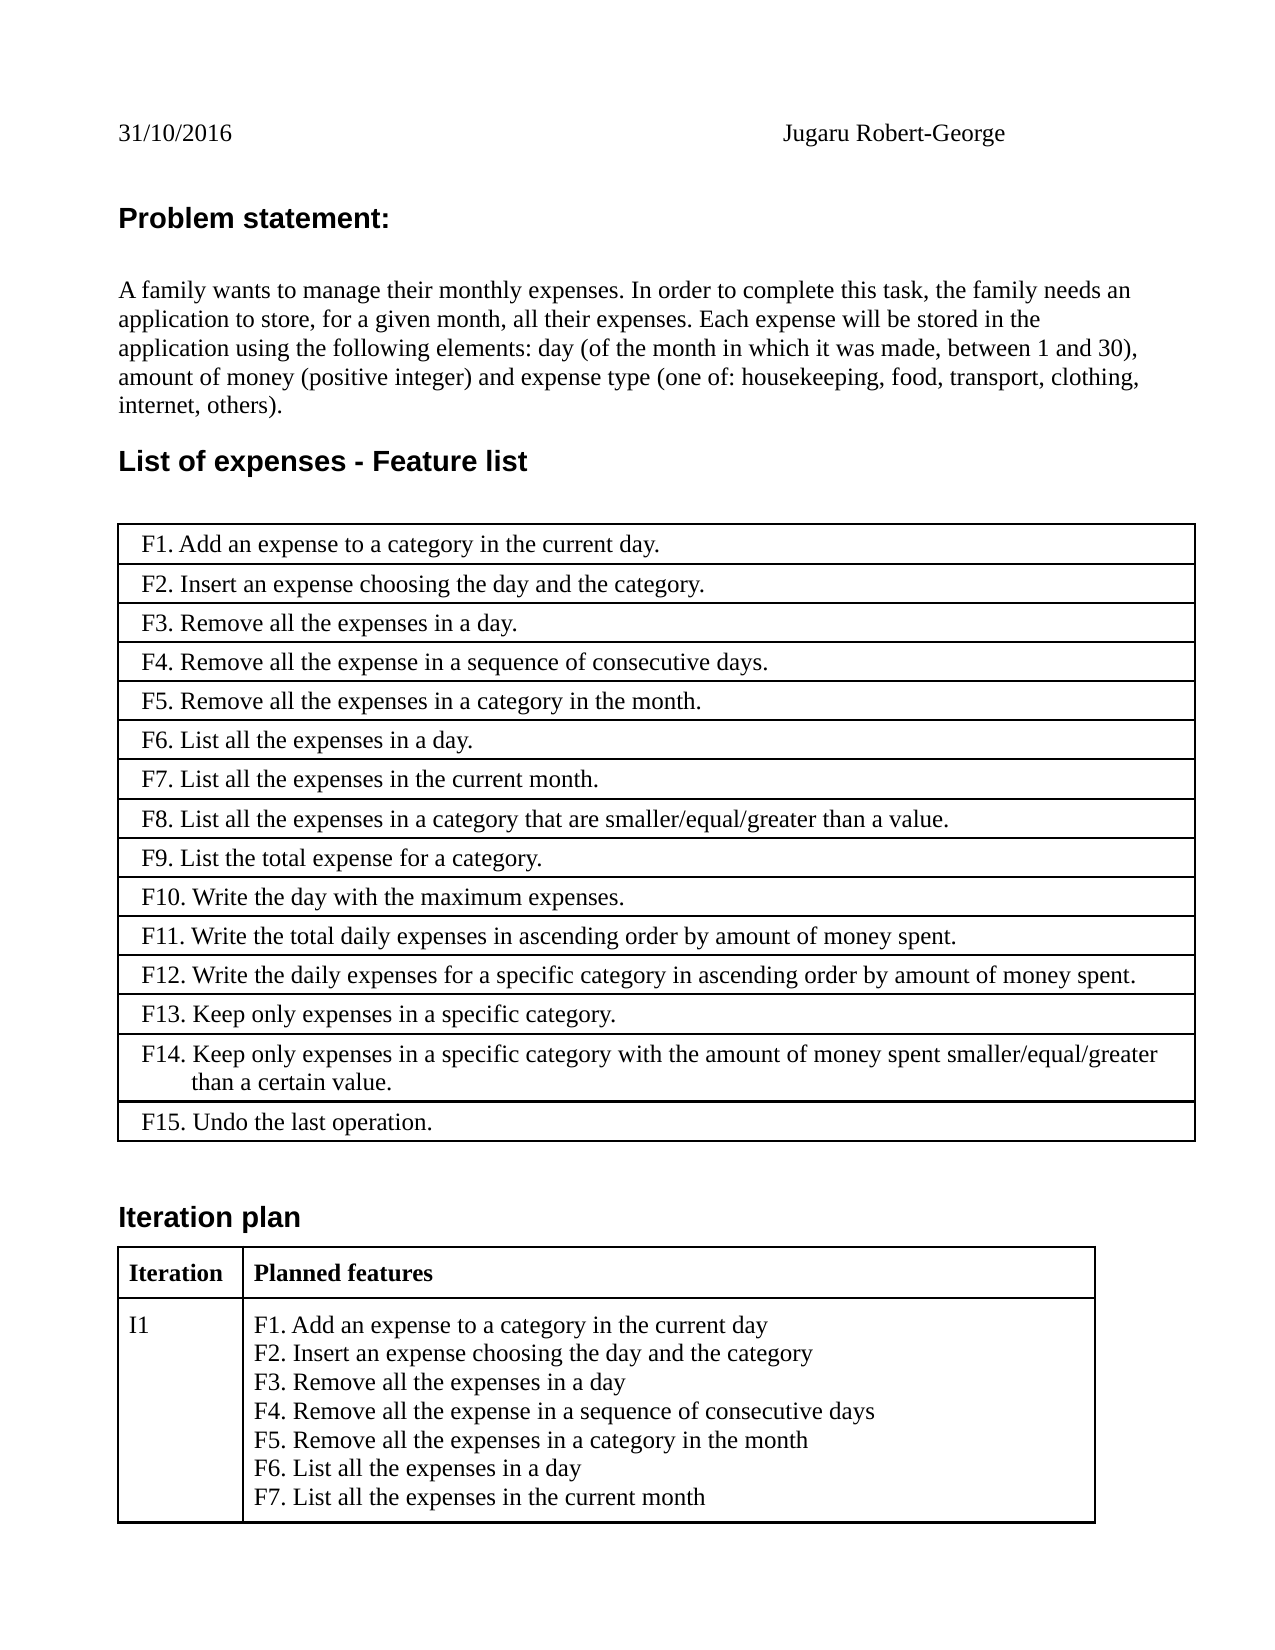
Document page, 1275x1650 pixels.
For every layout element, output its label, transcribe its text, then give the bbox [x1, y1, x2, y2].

table_cell F3. Remove all the expenses in a day. [119, 604, 1194, 641]
table_header Iteration [119, 1248, 242, 1297]
table_cell F4. Remove all the expense in a sequence of consecutive days. [119, 643, 1194, 680]
table_header Planned features [244, 1248, 1094, 1297]
table_cell F15. Undo the last operation. [119, 1103, 1194, 1139]
table_cell F6. List all the expenses in a day. [119, 721, 1194, 758]
table_cell F9. List the total expense for a category. [119, 839, 1194, 876]
table_cell F11. Write the total daily expenses in ascending order by amount of money spent. [119, 917, 1194, 954]
subtitle List of expenses - Feature list [118, 444, 1157, 478]
table_cell F5. Remove all the expenses in a category in the month. [119, 682, 1194, 719]
table_header F1. Add an expense to a category in the current day. [119, 525, 1194, 562]
subtitle Problem statement: [118, 201, 1157, 234]
table_cell F8. List all the expenses in a category that are smaller/equal/greater than a value. [119, 800, 1194, 837]
table_cell F7. List all the expenses in the current month. [119, 760, 1194, 797]
table_cell F10. Write the day with the maximum expenses. [119, 878, 1194, 915]
table_cell F1. Add an expense to a category in the current day F2. Insert an expense choosing the day and the category F3. Remove all the expenses in a day F4. Remove all the expense in a sequence of consecutive days F5. Remove all the expenses in a category in the month F6. List all the expenses in a day F7. List all the expenses in the current month [244, 1299, 1094, 1521]
table_cell F13. Keep only expenses in a specific category. [119, 995, 1194, 1032]
text A family wants to manage their monthly expenses. In order to complete this task, the family needs an application to store, for a given month, all their expenses. Each expense will be stored in the application using the following elements: day (of the month in which it was made, between 1 and 30), amount of money (positive integer) and expense type (one of: housekeeping, food, transport, clothing, internet, others). [118, 275, 1157, 419]
text 31/10/2016 Jugaru Robert-George [118, 118, 1157, 147]
table_cell F14. Keep only expenses in a specific category with the amount of money spent smaller/equal/greater than a certain value. [119, 1035, 1194, 1100]
table_cell F12. Write the daily expenses for a specific category in ascending order by amount of money spent. [119, 956, 1194, 993]
table_cell I1 [119, 1299, 242, 1521]
subtitle Iteration plan [118, 1199, 1157, 1233]
table_cell F2. Insert an expense choosing the day and the category. [119, 565, 1194, 602]
